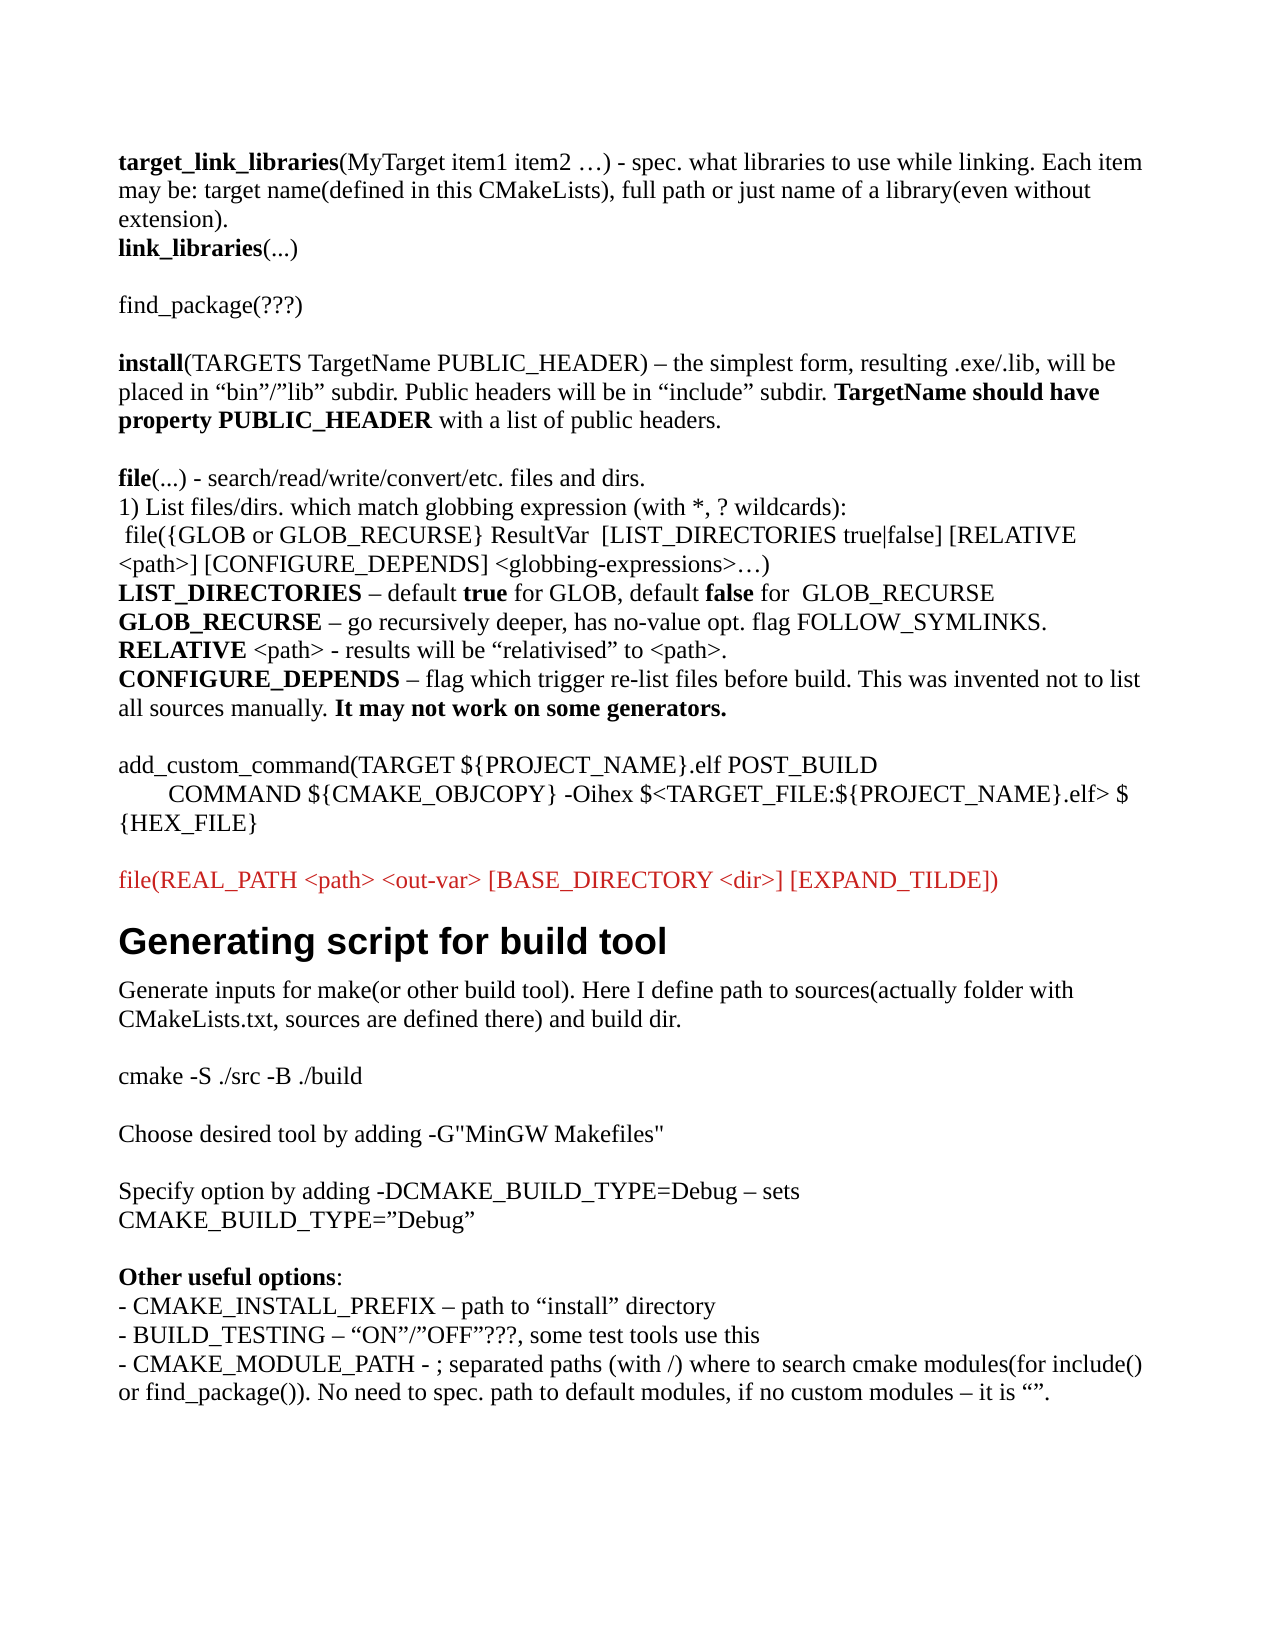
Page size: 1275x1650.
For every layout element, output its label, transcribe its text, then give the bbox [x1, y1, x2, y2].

subtitle Generating script for build tool [118, 919, 1157, 962]
text Other useful options: [118, 1262, 1157, 1291]
text install(TARGETS TargetName PUBLIC_HEADER) – the simplest form, resulting .exe/.lib, will be placed in “bin”/”lib” subdir. Public headers will be in “include” subdir. TargetName should have property PUBLIC_HEADER with a list of public headers. [118, 348, 1157, 434]
text GLOB_RECURSE – go recursively deeper, has no-value opt. flag FOLLOW_SYMLINKS. [118, 607, 1157, 636]
text - CMAKE_INSTALL_PREFIX – path to “install” directory [118, 1291, 1157, 1320]
text 1) List files/dirs. which match globbing expression (with *, ? wildcards): [118, 492, 1157, 521]
text add_custom_command(TARGET ${PROJECT_NAME}.elf POST_BUILD [118, 751, 1157, 779]
text file({GLOB or GLOB_RECURSE} ResultVar [LIST_DIRECTORIES true|false] [RELATIVE <path>] [CONFIGURE_DEPENDS] <globbing-expressions>…) [118, 521, 1157, 578]
text CONFIGURE_DEPENDS – flag which trigger re-list files before build. This was invented not to list all sources manually. It may not work on some generators. [118, 664, 1157, 722]
text file(...) - search/read/write/convert/etc. files and dirs. [118, 463, 1157, 492]
text file(REAL_PATH <path> <out-var> [BASE_DIRECTORY <dir>] [EXPAND_TILDE]) [118, 866, 1157, 894]
text - BUILD_TESTING – “ON”/”OFF”???, some test tools use this [118, 1320, 1157, 1349]
text LIST_DIRECTORIES – default true for GLOB, default false for GLOB_RECURSE [118, 578, 1157, 607]
text - CMAKE_MODULE_PATH - ; separated paths (with /) where to search cmake modules(for include() or find_package()). No need to spec. path to default modules, if no custom modules – it is “”. [118, 1349, 1157, 1406]
text find_package(???) [118, 291, 1157, 319]
text Specify option by adding -DCMAKE_BUILD_TYPE=Debug – sets CMAKE_BUILD_TYPE=”Debug” [118, 1176, 1157, 1234]
text Choose desired tool by adding -G"MinGW Makefiles" [118, 1119, 1157, 1147]
text target_link_libraries(MyTarget item1 item2 …) - spec. what libraries to use while linking. Each item may be: target name(defined in this CMakeLists), full path or just name of a library(even without extension). [118, 147, 1157, 233]
text RELATIVE <path> - results will be “relativised” to <path>. [118, 636, 1157, 664]
text link_libraries(...) [118, 233, 1157, 262]
text cmake -S ./src -B ./build [118, 1061, 1157, 1090]
text COMMAND ${CMAKE_OBJCOPY} -Oihex $<TARGET_FILE:${PROJECT_NAME}.elf> ${HEX_FILE} [118, 779, 1157, 837]
text Generate inputs for make(or other build tool). Here I define path to sources(actually folder with CMakeLists.txt, sources are defined there) and build dir. [118, 975, 1157, 1032]
